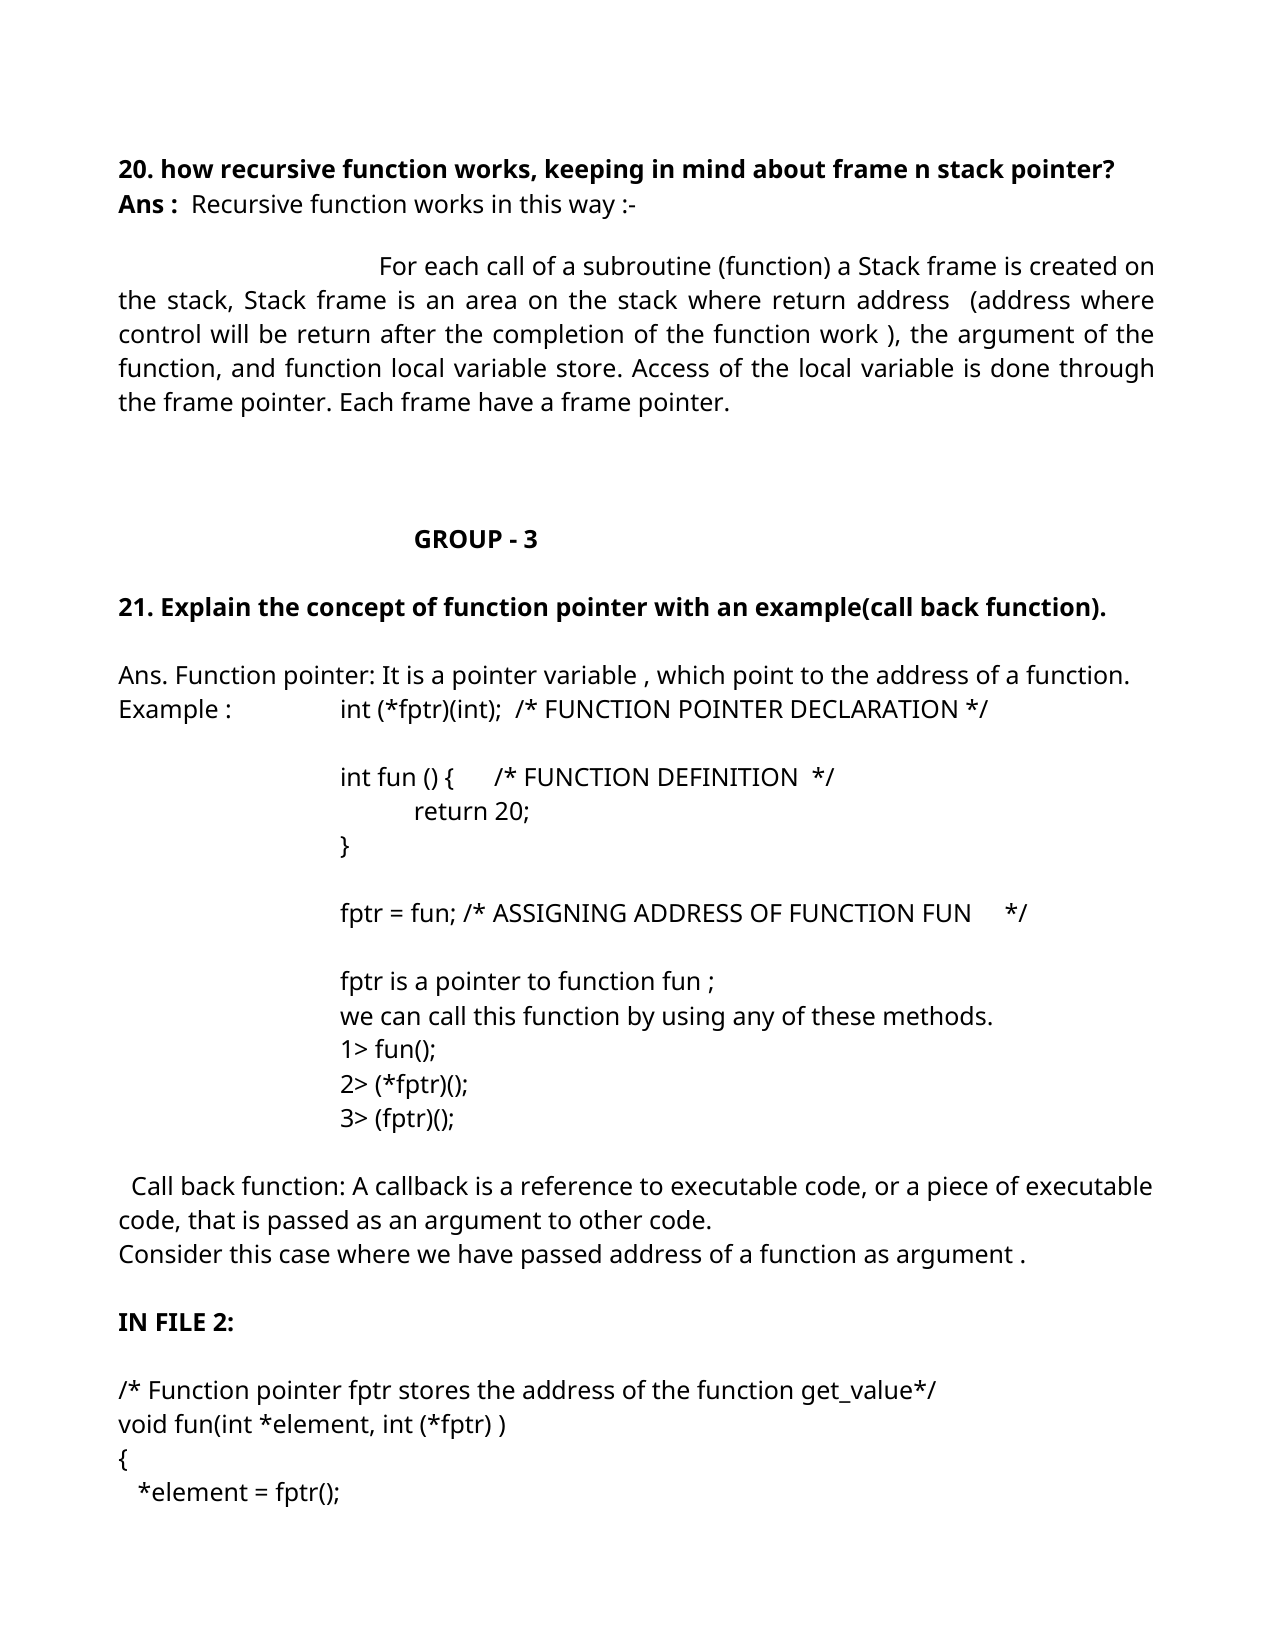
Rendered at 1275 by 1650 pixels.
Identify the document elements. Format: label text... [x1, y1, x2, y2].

text Ans. Function pointer: It is a pointer variable , which point to the address of a function. [118, 657, 1157, 692]
text *element = fptr(); [118, 1475, 1157, 1509]
text 21. Explain the concept of function pointer with an example(call back function). [118, 589, 1157, 623]
text For each call of a subroutine (function) a Stack frame is created on the stack, Stack frame is an area on the stack where return address (address where control will be return after the completion of the function work ), the argument of the function, and function local variable store. Access of the local variable is done through the frame pointer. Each frame have a frame pointer. [118, 249, 1157, 419]
text GROUP - 3 [118, 521, 1157, 555]
text Example : int (*fptr)(int); /* FUNCTION POINTER DECLARATION */ [118, 692, 1157, 726]
text Call back function: A callback is a reference to executable code, or a piece of executable code, that is passed as an argument to other code. [118, 1168, 1157, 1237]
text 1> fun(); [118, 1032, 1157, 1066]
text 3> (fptr)(); [118, 1100, 1157, 1134]
text IN FILE 2: [118, 1305, 1157, 1339]
text Ans : Recursive function works in this way :- [118, 186, 1157, 220]
text 2> (*fptr)(); [118, 1066, 1157, 1100]
text int fun () { /* FUNCTION DEFINITION */ [118, 760, 1157, 794]
text void fun(int *element, int (*fptr) ) [118, 1407, 1157, 1441]
text return 20; [118, 794, 1157, 828]
text fptr = fun; /* ASSIGNING ADDRESS OF FUNCTION FUN */ [118, 896, 1157, 930]
text Consider this case where we have passed address of a function as argument . [118, 1237, 1157, 1271]
text /* Function pointer fptr stores the address of the function get_value*/ [118, 1373, 1157, 1407]
text fptr is a pointer to function fun ; [118, 964, 1157, 998]
text } [118, 828, 1157, 862]
text we can call this function by using any of these methods. [118, 998, 1157, 1032]
text { [118, 1441, 1157, 1475]
text 20. how recursive function works, keeping in mind about frame n stack pointer? [118, 152, 1157, 186]
